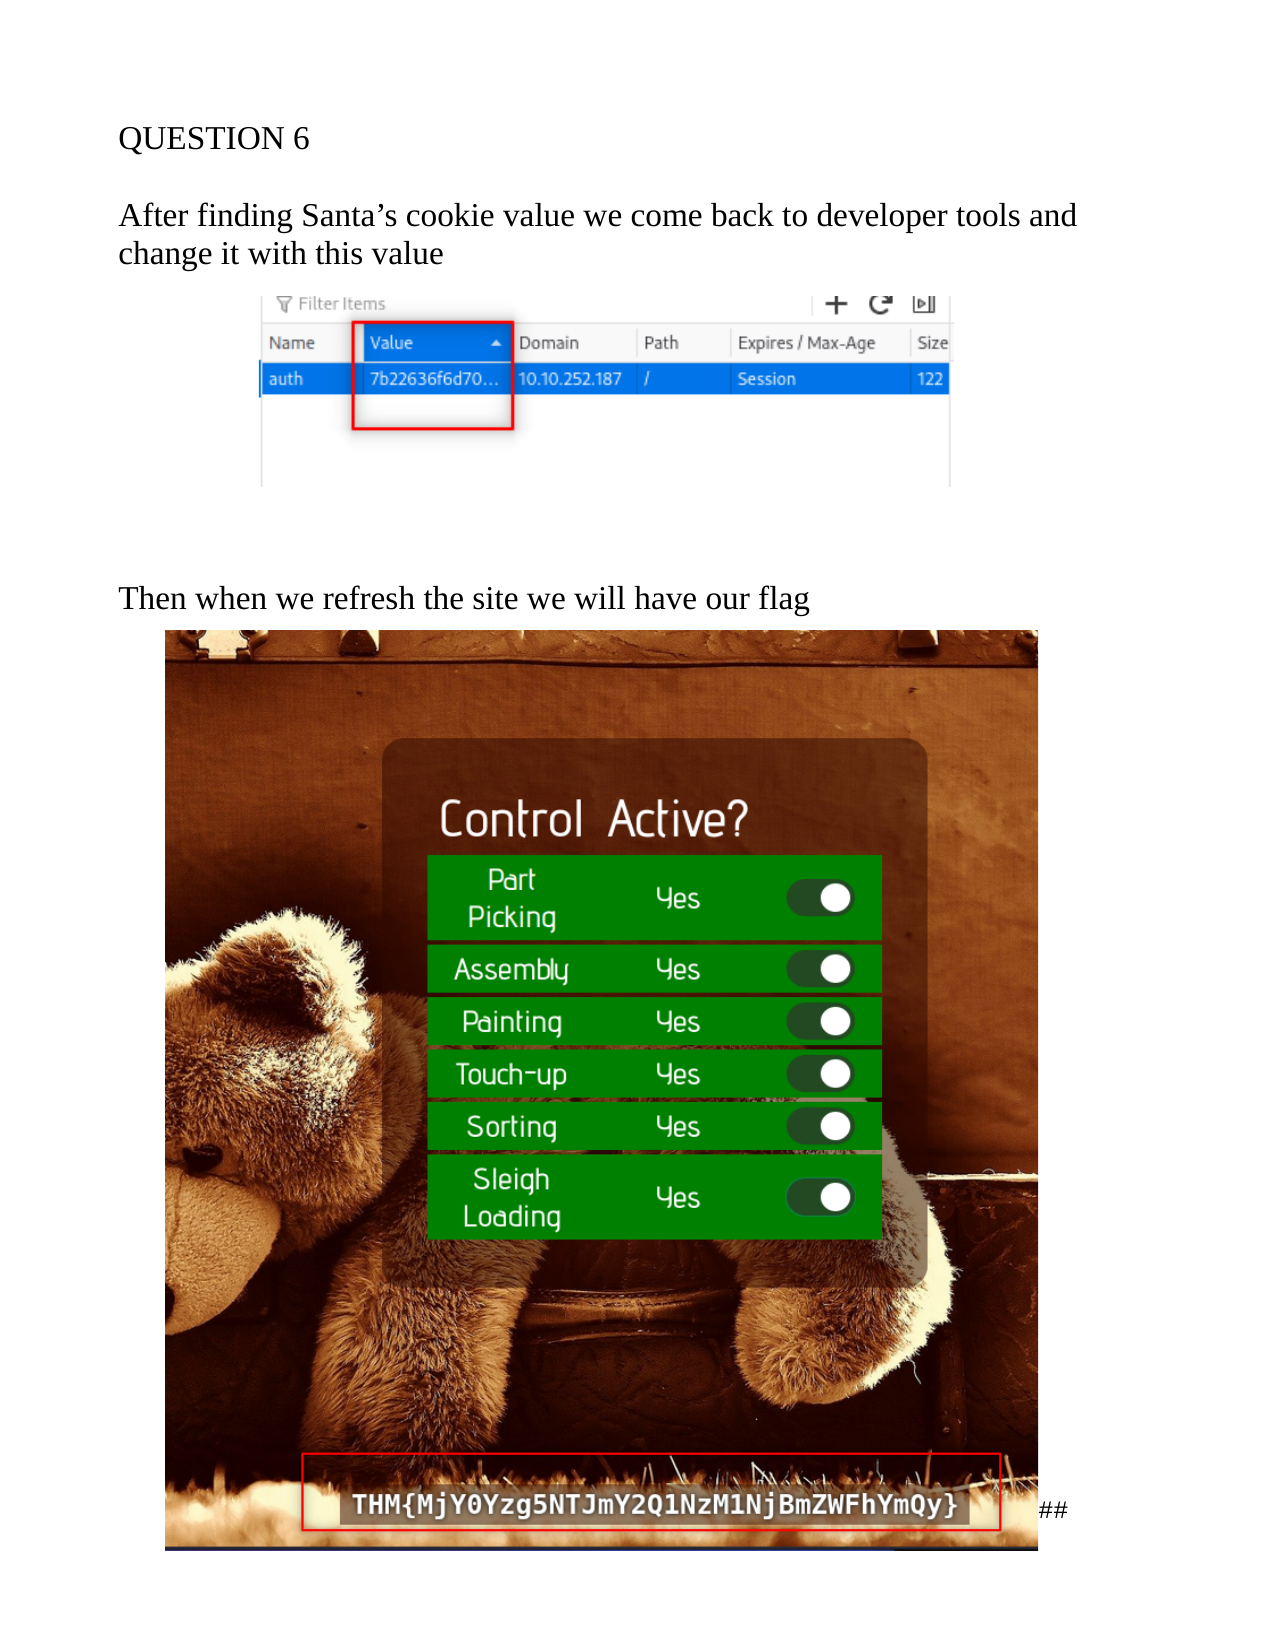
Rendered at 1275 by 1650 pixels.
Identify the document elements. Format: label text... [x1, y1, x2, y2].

picture [258, 296, 954, 487]
text [118, 1498, 165, 1526]
text QUESTION 6 [118, 118, 1157, 156]
picture [165, 630, 1039, 1551]
text ## [1039, 1498, 1157, 1526]
text After finding Santa’s cookie value we come back to developer tools and change it with this value [118, 195, 1157, 271]
text Then when we refresh the site we will have our flag [118, 578, 1157, 616]
